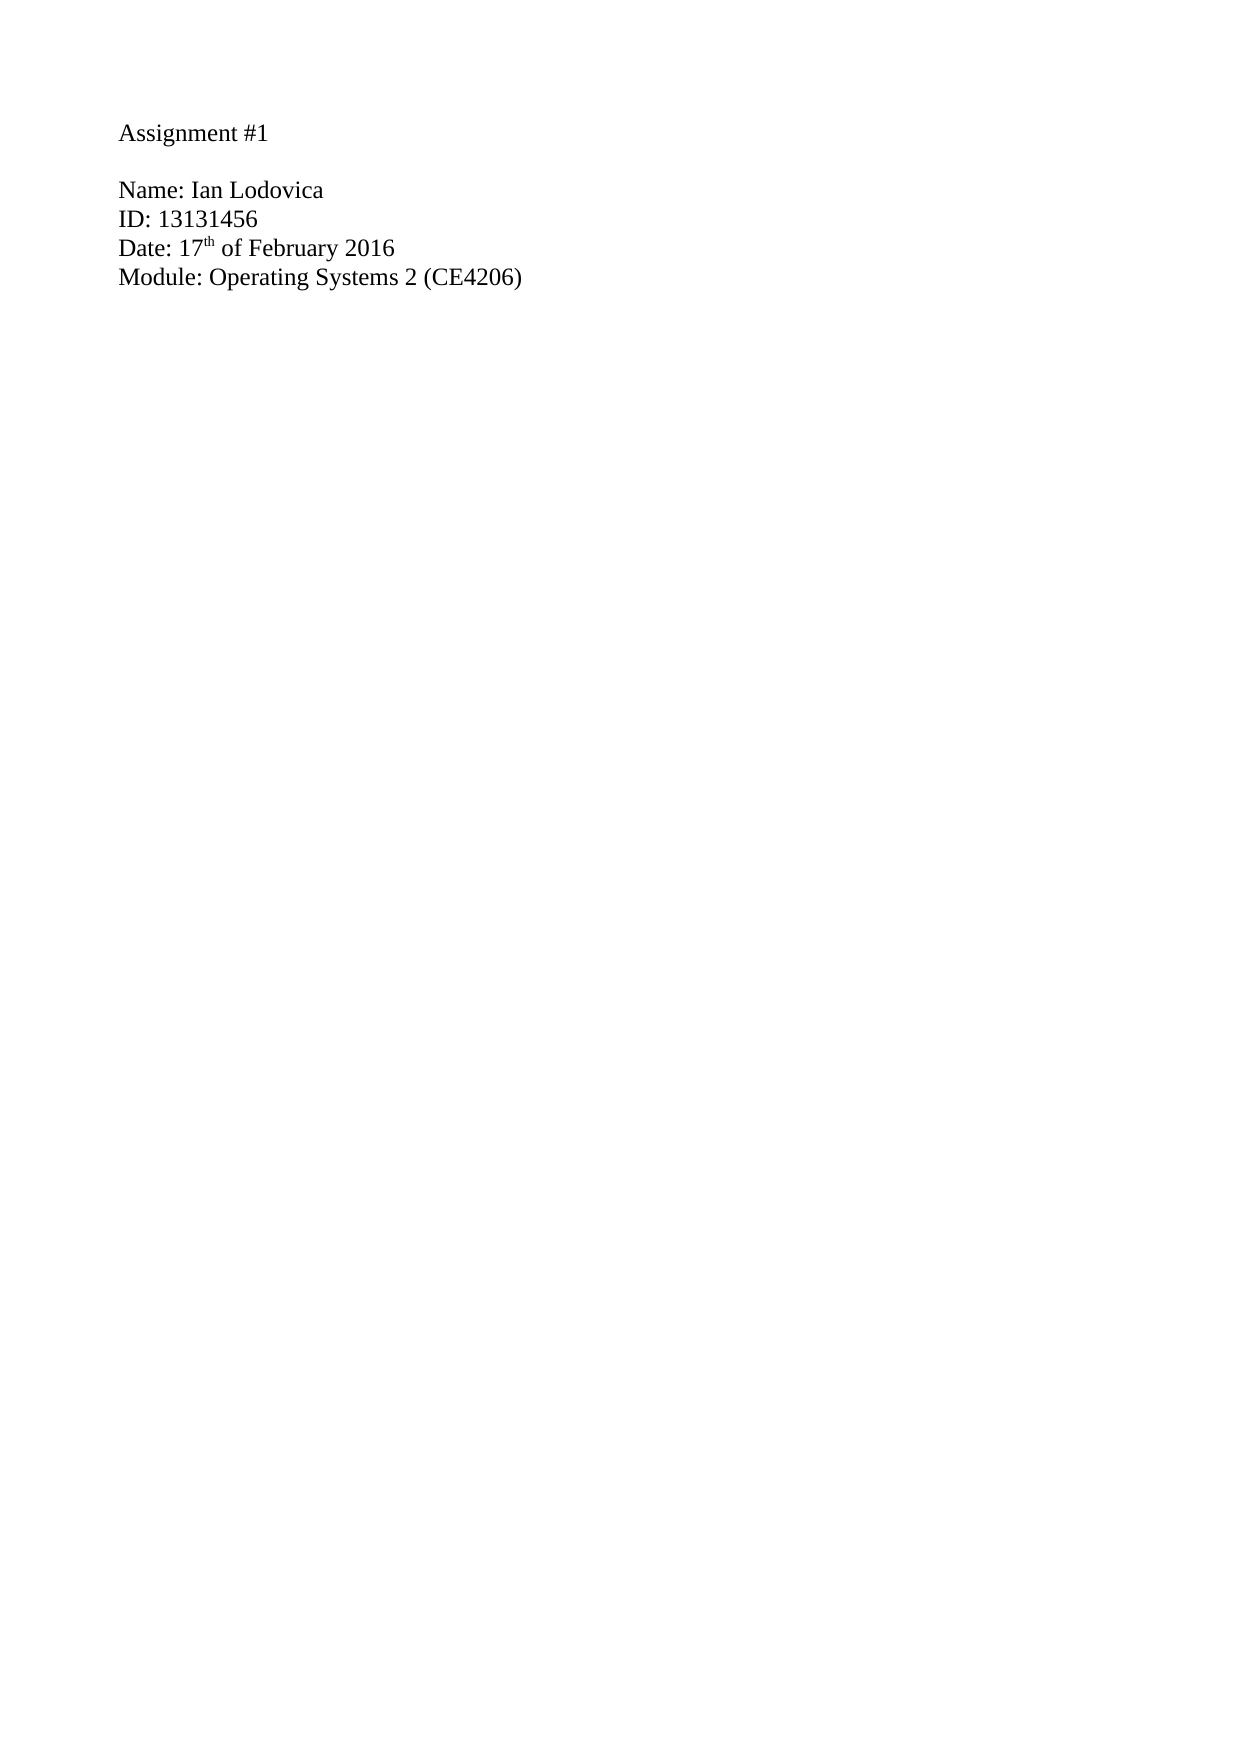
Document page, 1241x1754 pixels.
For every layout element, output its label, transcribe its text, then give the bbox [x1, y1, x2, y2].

text Module: Operating Systems 2 (CE4206) [118, 262, 1122, 291]
text Name: Ian Lodovica [118, 176, 1122, 204]
text Date: 17th of February 2016 [118, 233, 1122, 262]
text ID: 13131456 [118, 204, 1122, 233]
text Assignment #1 [118, 118, 1122, 147]
